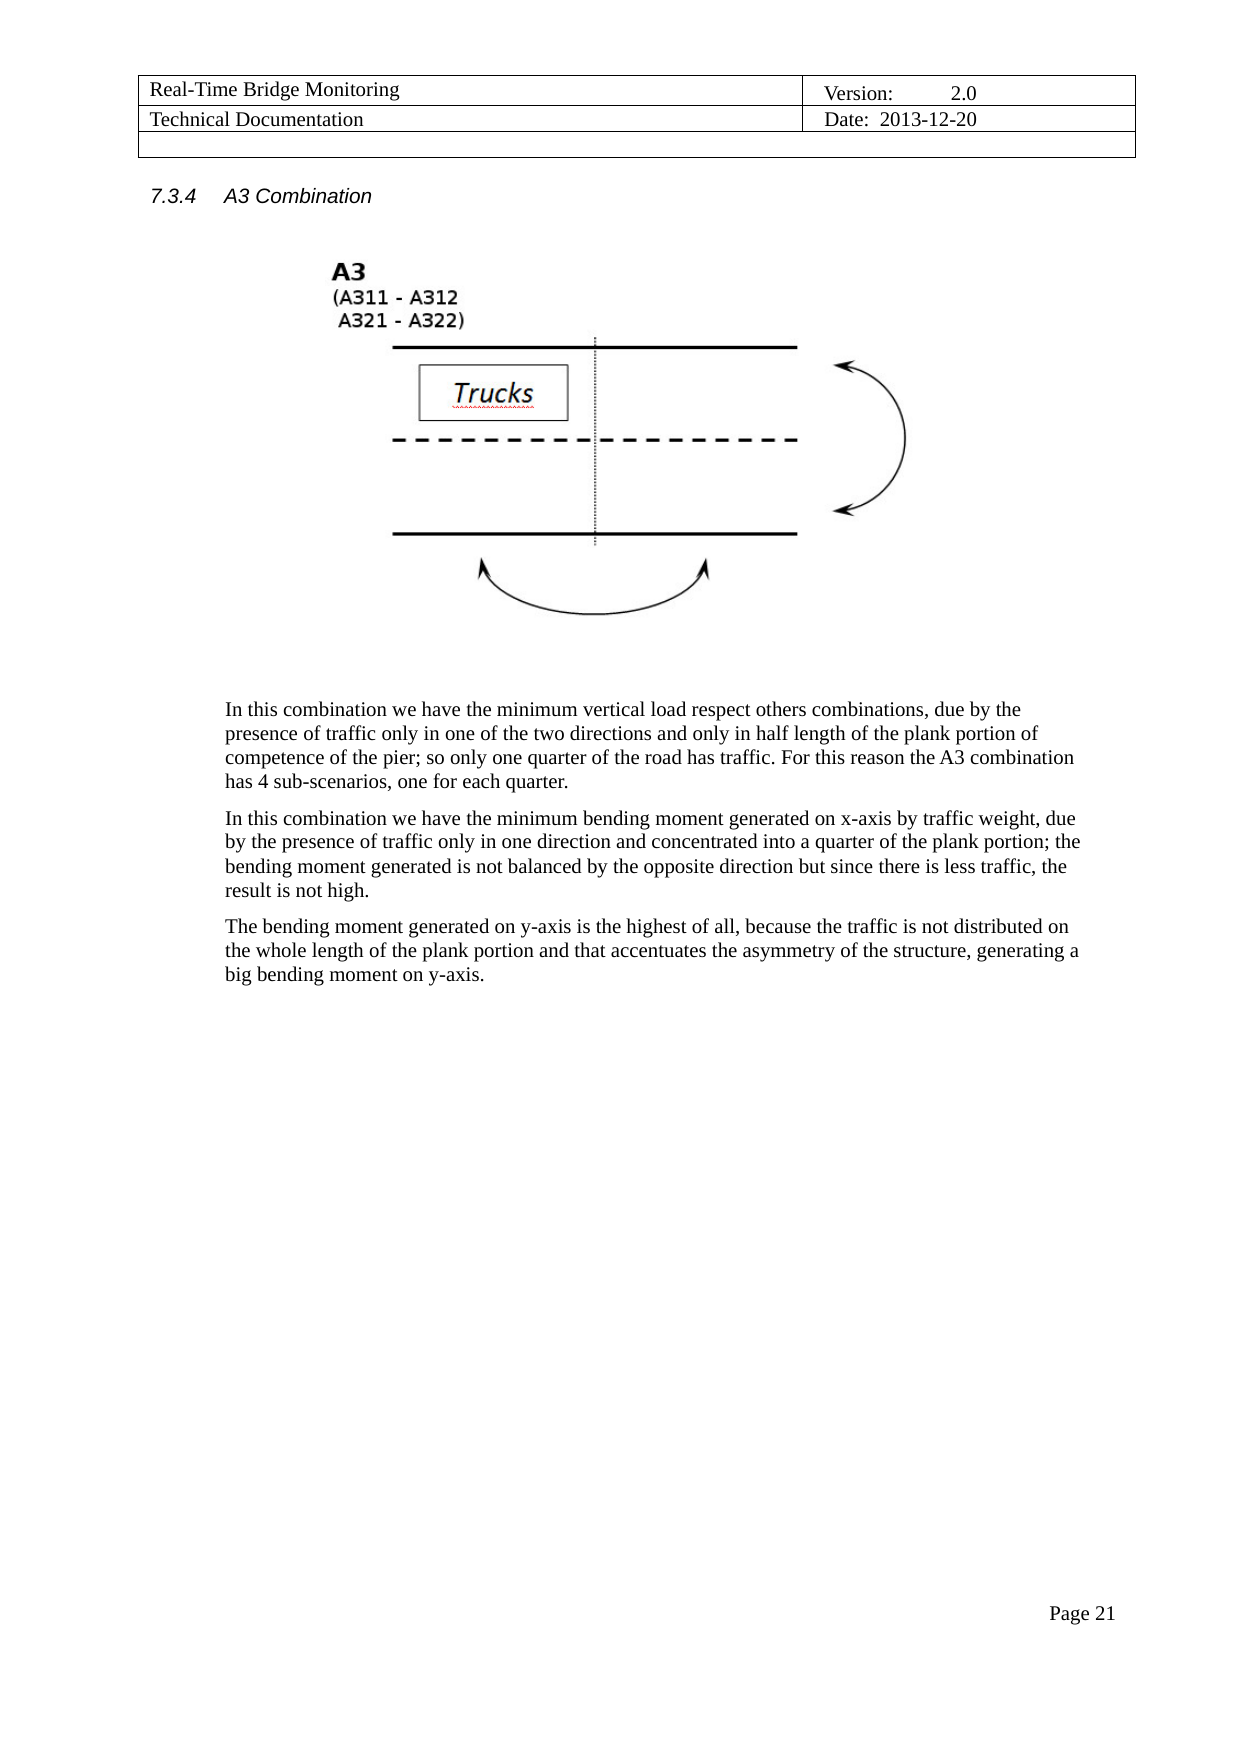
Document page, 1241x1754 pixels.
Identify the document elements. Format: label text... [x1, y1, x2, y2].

subtitle A3 Combination [150, 183, 1090, 208]
text In this combination we have the minimum bending moment generated on x-axis by traffic weight, due by the presence of traffic only in one direction and concentrated into a quarter of the plank portion; the bending moment generated is not balanced by the opposite direction but since there is less traffic, the result is not high. [225, 805, 1090, 902]
text In this combination we have the minimum vertical load respect others combinations, due by the presence of traffic only in one of the two directions and only in half length of the plank portion of competence of the pier; so only one quarter of the road has traffic. For this reason the A3 combination has 4 sub-scenarios, one for each quarter. [225, 697, 1090, 793]
picture [325, 252, 916, 624]
text The bending moment generated on y-axis is the highest of all, because the traffic is not distributed on the whole length of the plank portion and that accentuates the asymmetry of the structure, generating a big bending moment on y-axis. [225, 914, 1090, 986]
